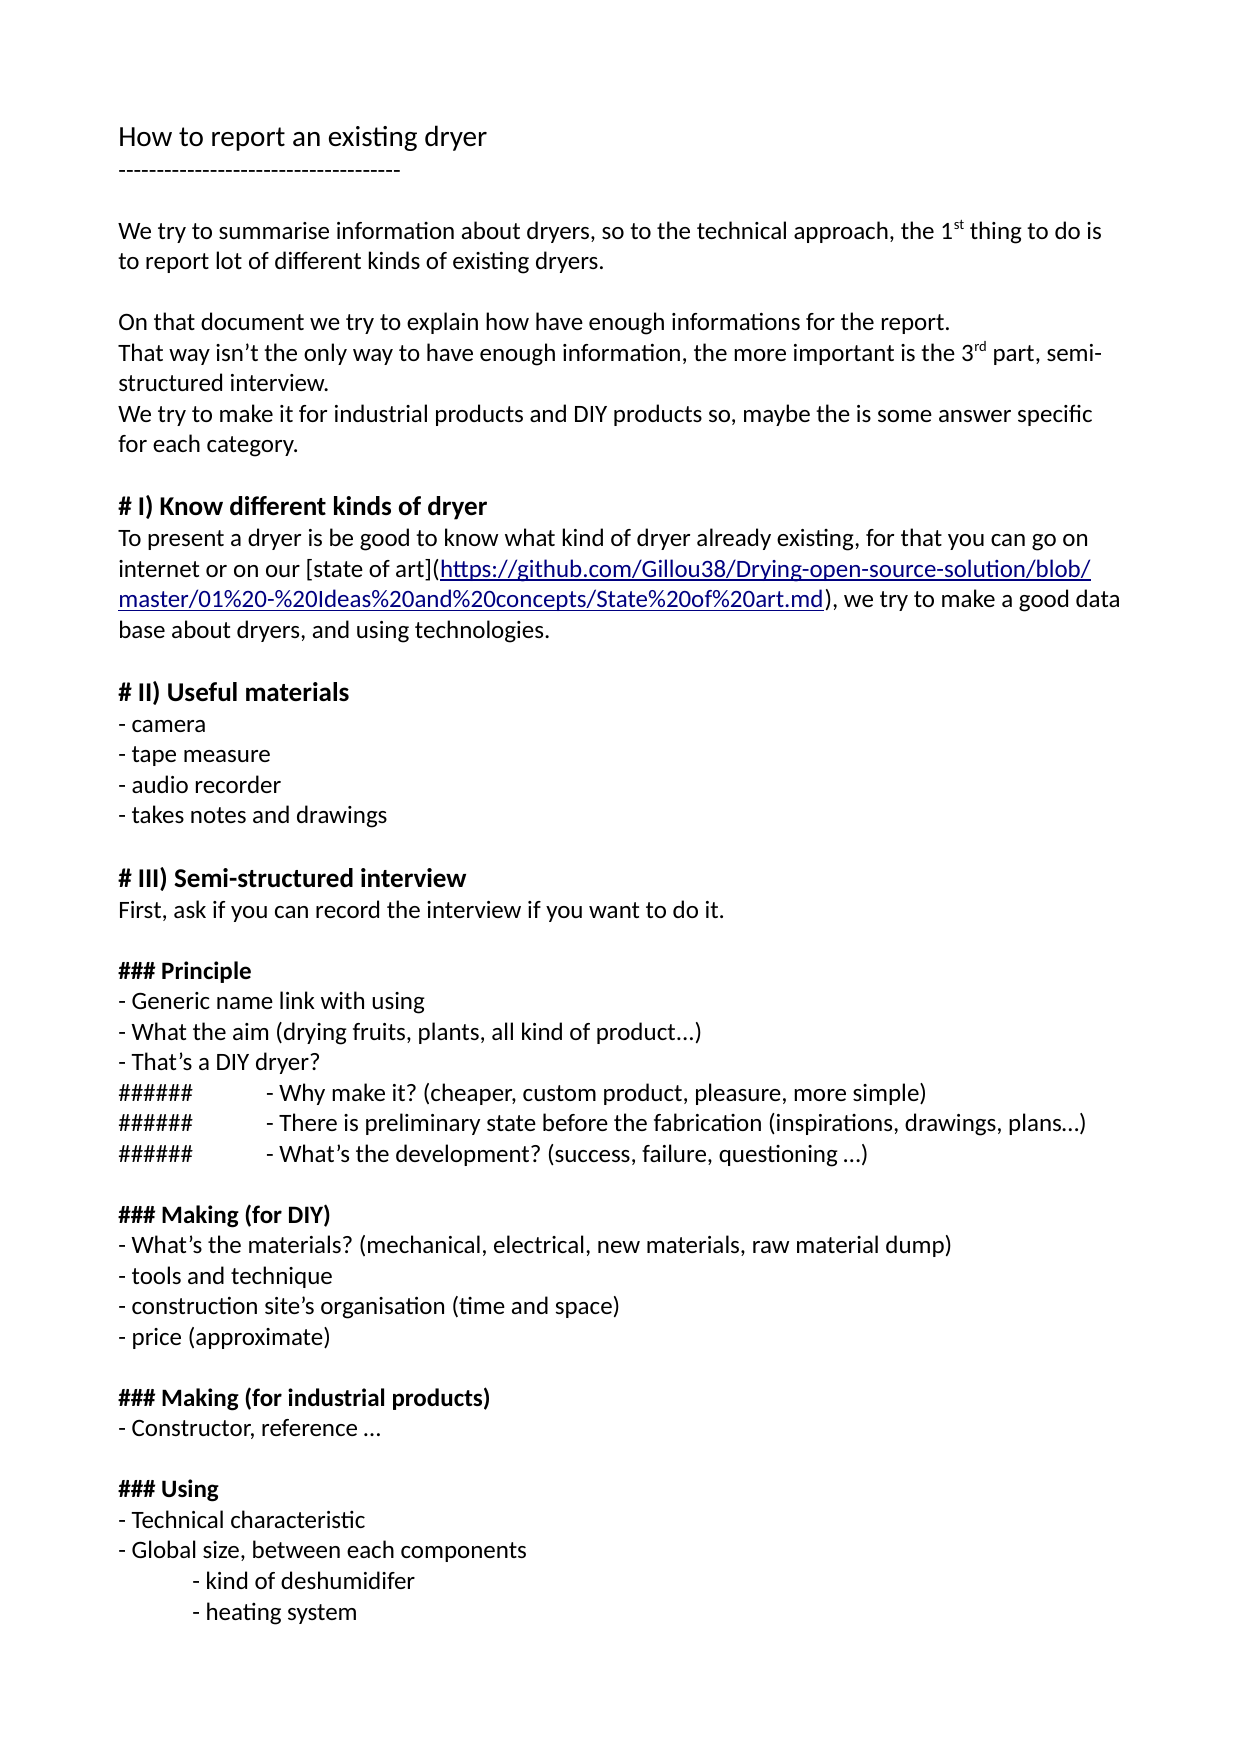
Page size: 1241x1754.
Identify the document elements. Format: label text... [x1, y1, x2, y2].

text # I) Know different kinds of dryer [118, 489, 1122, 522]
text - tape measure [118, 739, 1122, 769]
text - heating system [118, 1596, 1122, 1626]
text That way isn’t the only way to have enough information, the more important is the 3rd part, semi-structured interview. [118, 337, 1122, 398]
text We try to make it for industrial products and DIY products so, maybe the is some answer specific for each category. [118, 398, 1122, 459]
text - kind of deshumidifer [118, 1565, 1122, 1596]
text ###### - What’s the development? (success, failure, questioning …) [118, 1138, 1122, 1168]
text On that document we try to explain how have enough informations for the report. [118, 306, 1122, 337]
text - What the aim (drying fruits, plants, all kind of product...) [118, 1016, 1122, 1046]
text ### Using [118, 1474, 1122, 1504]
text - What’s the materials? (mechanical, electrical, new materials, raw material dump) [118, 1229, 1122, 1260]
text How to report an existing dryer [118, 118, 1122, 154]
text We try to summarise information about dryers, so to the technical approach, the 1st thing to do is to report lot of different kinds of existing dryers. [118, 215, 1122, 276]
text - Generic name link with using [118, 985, 1122, 1016]
text - takes notes and drawings [118, 800, 1122, 830]
text - audio recorder [118, 769, 1122, 800]
text # III) Semi-structured interview [118, 861, 1122, 894]
text ###### - There is preliminary state before the fabrication (inspirations, drawings, plans…) [118, 1107, 1122, 1138]
text ###### - Why make it? (cheaper, custom product, pleasure, more simple) [118, 1077, 1122, 1107]
text - Global size, between each components [118, 1535, 1122, 1565]
text - tools and technique [118, 1260, 1122, 1291]
text ------------------------------------- [118, 154, 1122, 184]
text ### Principle [118, 955, 1122, 985]
text - That’s a DIY dryer? [118, 1046, 1122, 1077]
text ### Making (for DIY) [118, 1199, 1122, 1229]
text ### Making (for industrial products) [118, 1382, 1122, 1413]
text - price (approximate) [118, 1321, 1122, 1352]
text - Constructor, reference … [118, 1413, 1122, 1443]
text - camera [118, 708, 1122, 739]
text - Technical characteristic [118, 1504, 1122, 1535]
text To present a dryer is be good to know what kind of dryer already existing, for that you can go on internet or on our [state of art](https://github.com/Gillou38/Drying-open-source-solution/blob/master/01%20-%20Ideas%20and%20concepts/State%20of%20art.md), we try to make a good data base about dryers, and using technologies. [118, 522, 1122, 644]
text # II) Useful materials [118, 675, 1122, 708]
text First, ask if you can record the interview if you want to do it. [118, 894, 1122, 924]
text - construction site’s organisation (time and space) [118, 1291, 1122, 1321]
